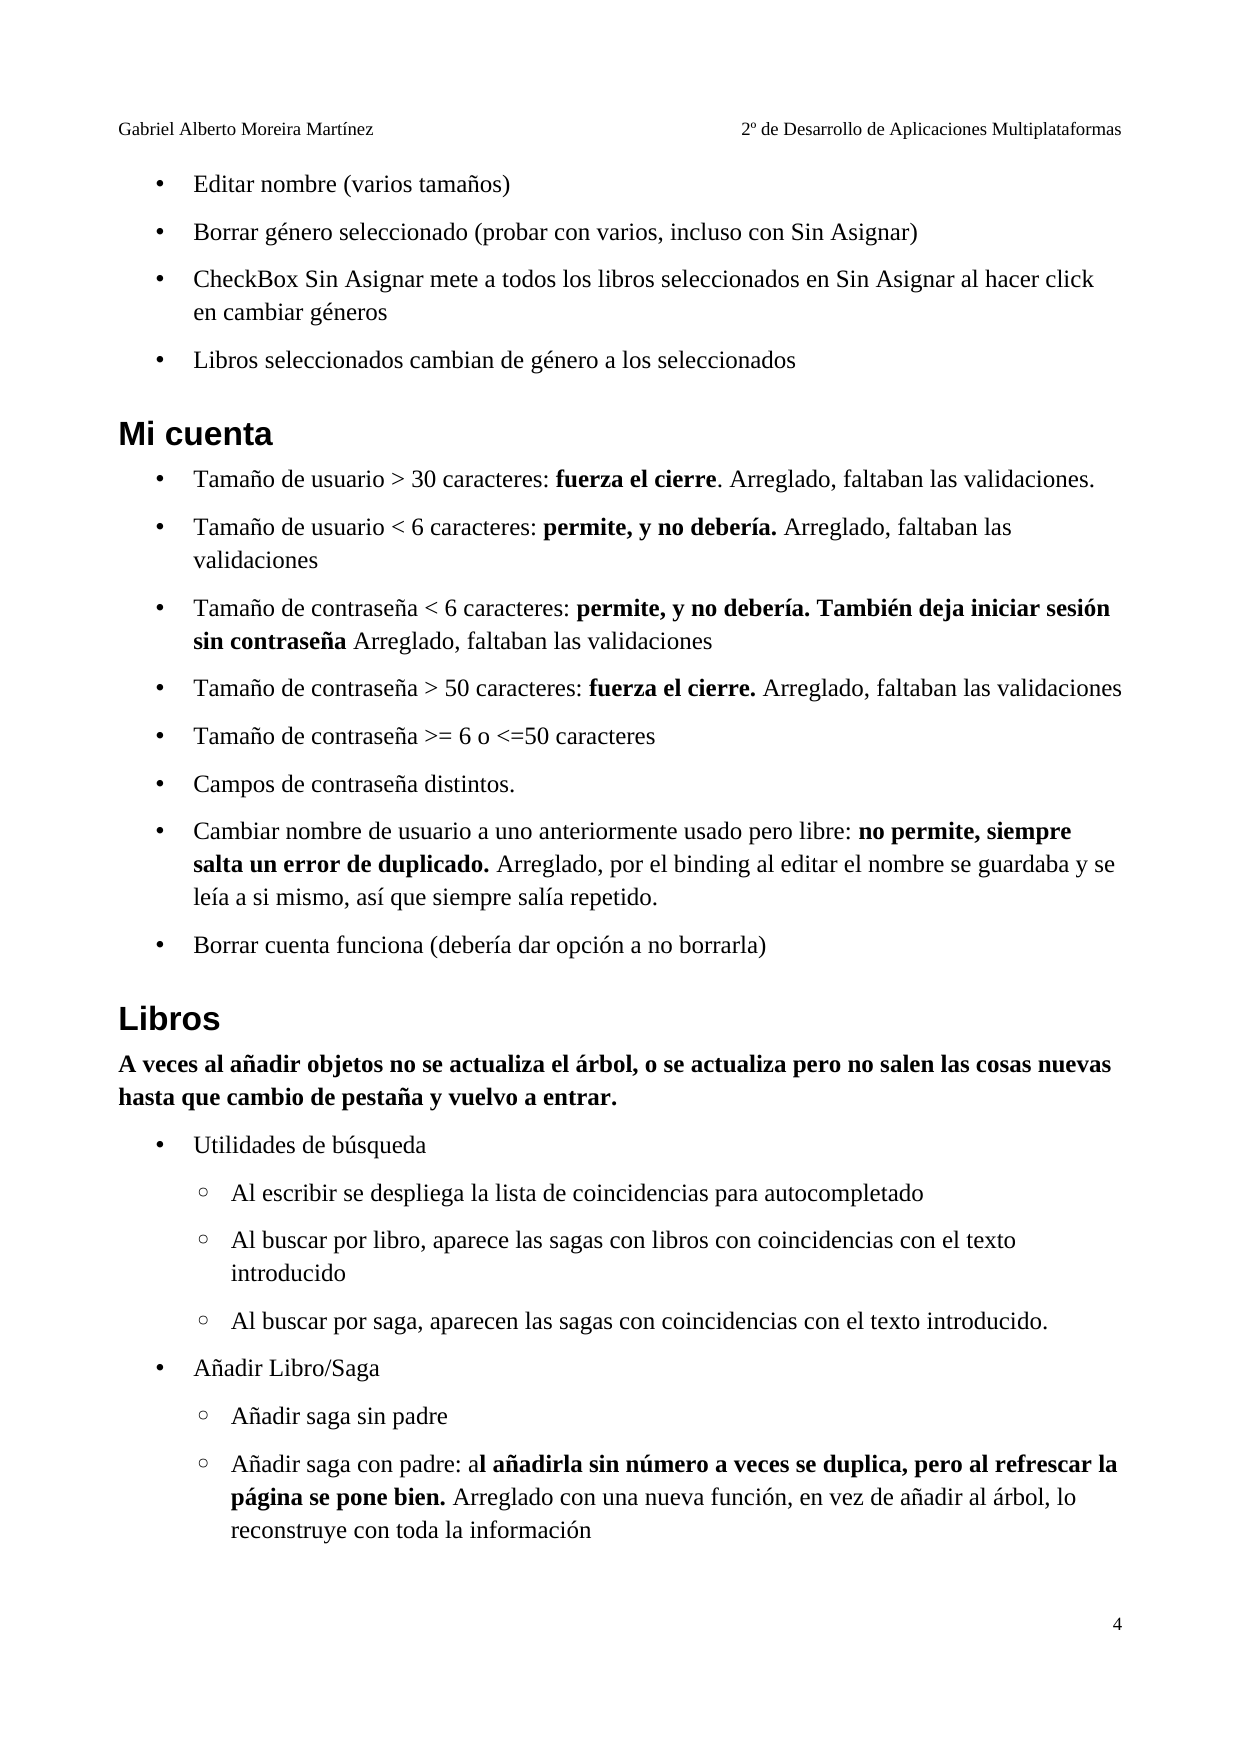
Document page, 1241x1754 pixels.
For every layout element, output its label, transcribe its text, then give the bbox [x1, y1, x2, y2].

subtitle Libros [118, 998, 1122, 1037]
list CheckBox Sin Asignar mete a todos los libros seleccionados en Sin Asignar al hacer click en cambiar géneros [156, 264, 1122, 326]
list Tamaño de contraseña >= 6 o <=50 caracteres [156, 721, 1122, 750]
list Libros seleccionados cambian de género a los seleccionados [156, 345, 1122, 374]
list Tamaño de usuario > 30 caracteres: fuerza el cierre. Arreglado, faltaban las validaciones. [156, 464, 1122, 493]
list Añadir saga con padre: al añadirla sin número a veces se duplica, pero al refrescar la página se pone bien. Arreglado con una nueva función, en vez de añadir al árbol, lo reconstruye con toda la información [193, 1449, 1122, 1543]
list Borrar cuenta funciona (debería dar opción a no borrarla) [156, 930, 1122, 959]
list Campos de contraseña distintos. [156, 769, 1122, 797]
subtitle Mi cuenta [118, 413, 1122, 452]
list Tamaño de contraseña > 50 caracteres: fuerza el cierre. Arreglado, faltaban las validaciones [156, 673, 1122, 702]
list Al buscar por libro, aparece las sagas con libros con coincidencias con el texto introducido [193, 1225, 1122, 1287]
list Borrar género seleccionado (probar con varios, incluso con Sin Asignar) [156, 217, 1122, 246]
list Editar nombre (varios tamaños) [156, 169, 1122, 198]
list Al buscar por saga, aparecen las sagas con coincidencias con el texto introducido. [193, 1306, 1122, 1335]
text A veces al añadir objetos no se actualiza el árbol, o se actualiza pero no salen las cosas nuevas hasta que cambio de pestaña y vuelvo a entrar. [118, 1049, 1122, 1111]
list Cambiar nombre de usuario a uno anteriormente usado pero libre: no permite, siempre salta un error de duplicado. Arreglado, por el binding al editar el nombre se guardaba y se leía a si mismo, así que siempre salía repetido. [156, 816, 1122, 911]
list Añadir Libro/Saga [156, 1353, 1122, 1382]
list Tamaño de contraseña < 6 caracteres: permite, y no debería. También deja iniciar sesión sin contraseña Arreglado, faltaban las validaciones [156, 593, 1122, 654]
list Tamaño de usuario < 6 caracteres: permite, y no debería. Arreglado, faltaban las validaciones [156, 512, 1122, 574]
list Añadir saga sin padre [193, 1401, 1122, 1430]
list Al escribir se despliega la lista de coincidencias para autocompletado [193, 1178, 1122, 1206]
list Utilidades de búsqueda [156, 1130, 1122, 1159]
